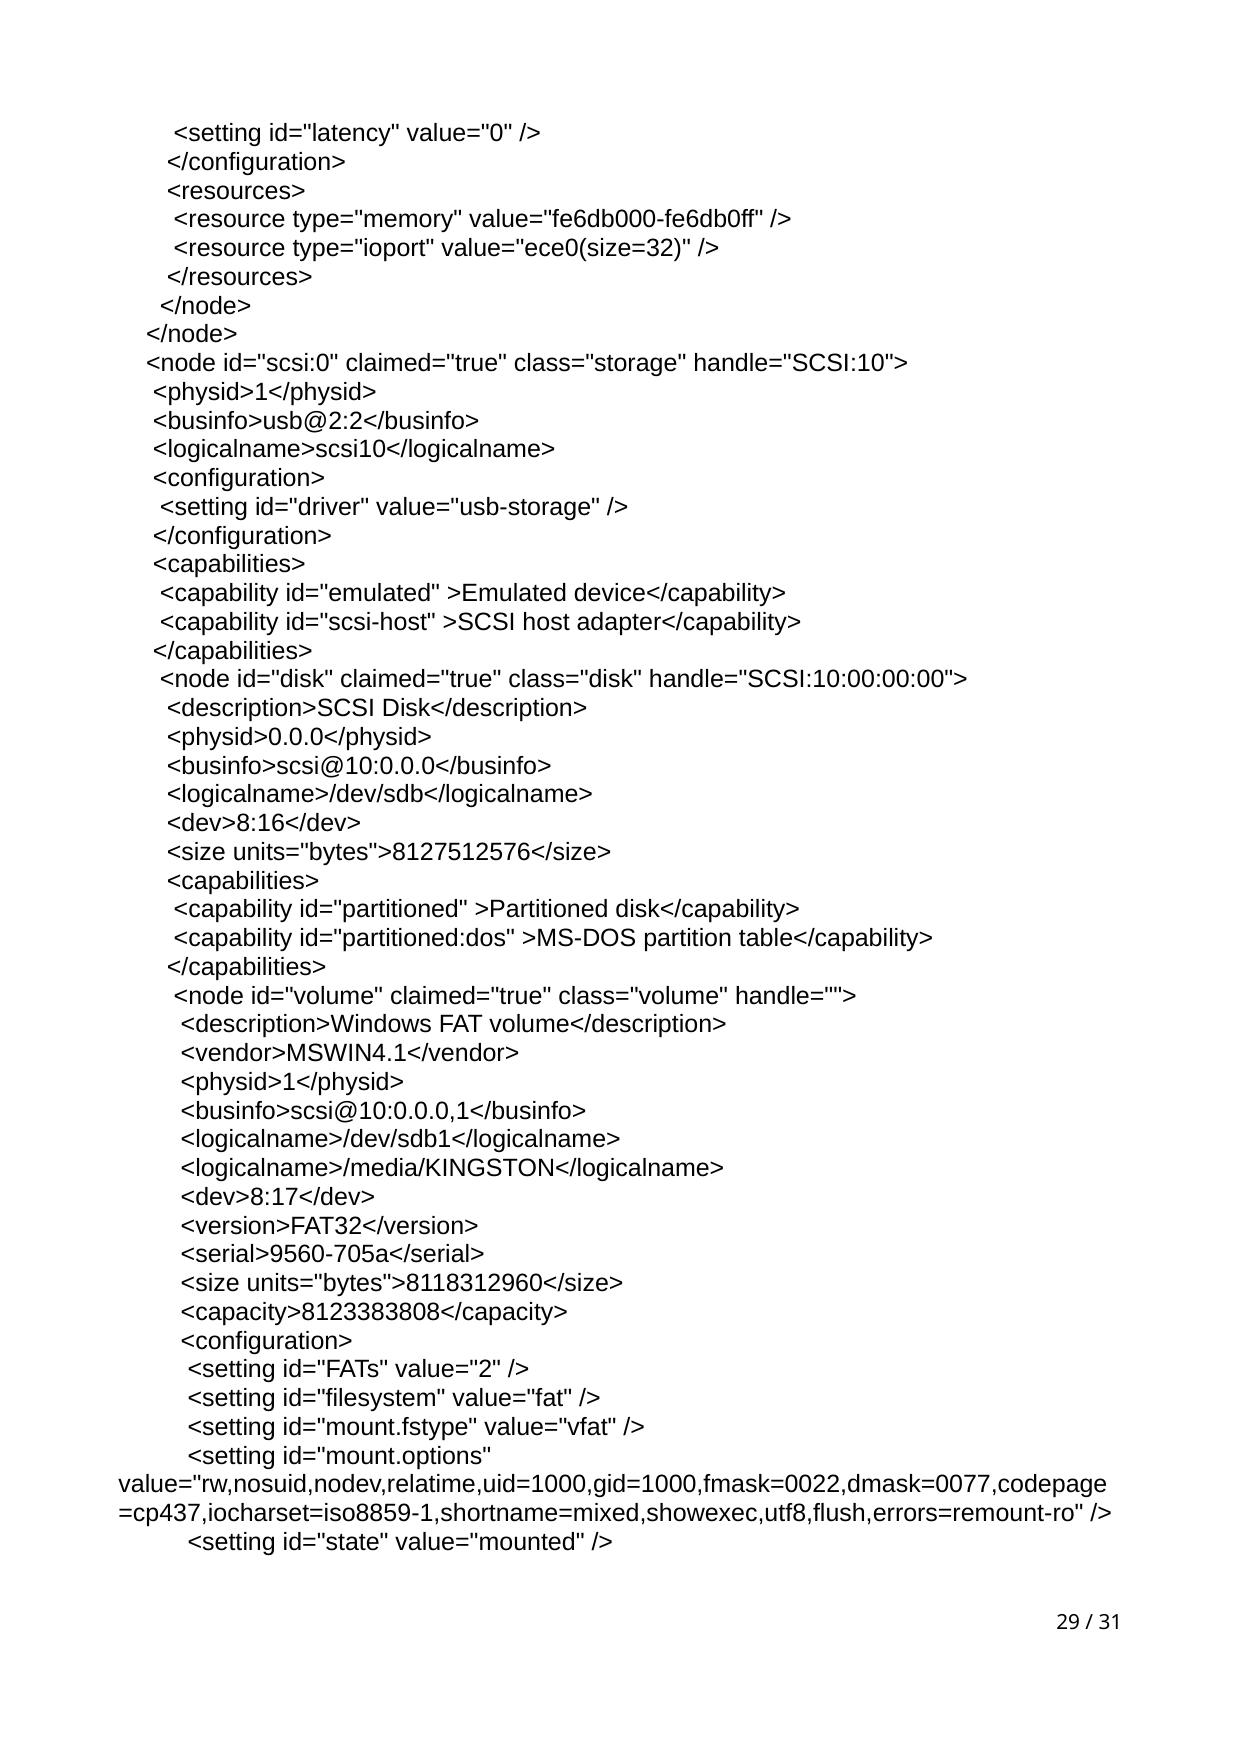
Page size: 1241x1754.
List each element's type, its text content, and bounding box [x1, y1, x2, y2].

text <setting id="latency" value="0" /> </configuration> <resources> <resource type="memory" value="fe6db000-fe6db0ff" /> <resource type="ioport" value="ece0(size=32)" /> </resources> </node> </node> <node id="scsi:0" claimed="true" class="storage" handle="SCSI:10"> <physid>1</physid> <businfo>usb@2:2</businfo> <logicalname>scsi10</logicalname> <configuration> <setting id="driver" value="usb-storage" /> </configuration> <capabilities> <capability id="emulated" >Emulated device</capability> <capability id="scsi-host" >SCSI host adapter</capability> </capabilities> <node id="disk" claimed="true" class="disk" handle="SCSI:10:00:00:00"> <description>SCSI Disk</description> <physid>0.0.0</physid> <businfo>scsi@10:0.0.0</businfo> <logicalname>/dev/sdb</logicalname> <dev>8:16</dev> <size units="bytes">8127512576</size> <capabilities> <capability id="partitioned" >Partitioned disk</capability> <capability id="partitioned:dos" >MS-DOS partition table</capability> </capabilities> <node id="volume" claimed="true" class="volume" handle=""> <description>Windows FAT volume</description> <vendor>MSWIN4.1</vendor> <physid>1</physid> <businfo>scsi@10:0.0.0,1</businfo> <logicalname>/dev/sdb1</logicalname> <logicalname>/media/KINGSTON</logicalname> <dev>8:17</dev> <version>FAT32</version> <serial>9560-705a</serial> <size units="bytes">8118312960</size> <capacity>8123383808</capacity> <configuration> <setting id="FATs" value="2" /> <setting id="filesystem" value="fat" /> <setting id="mount.fstype" value="vfat" /> <setting id="mount.options" value="rw,nosuid,nodev,relatime,uid=1000,gid=1000,fmask=0022,dmask=0077,codepage=cp437,iocharset=iso8859-1,shortname=mixed,showexec,utf8,flush,errors=remount-ro" /> <setting id="state" value="mounted" /> [118, 118, 1122, 1556]
